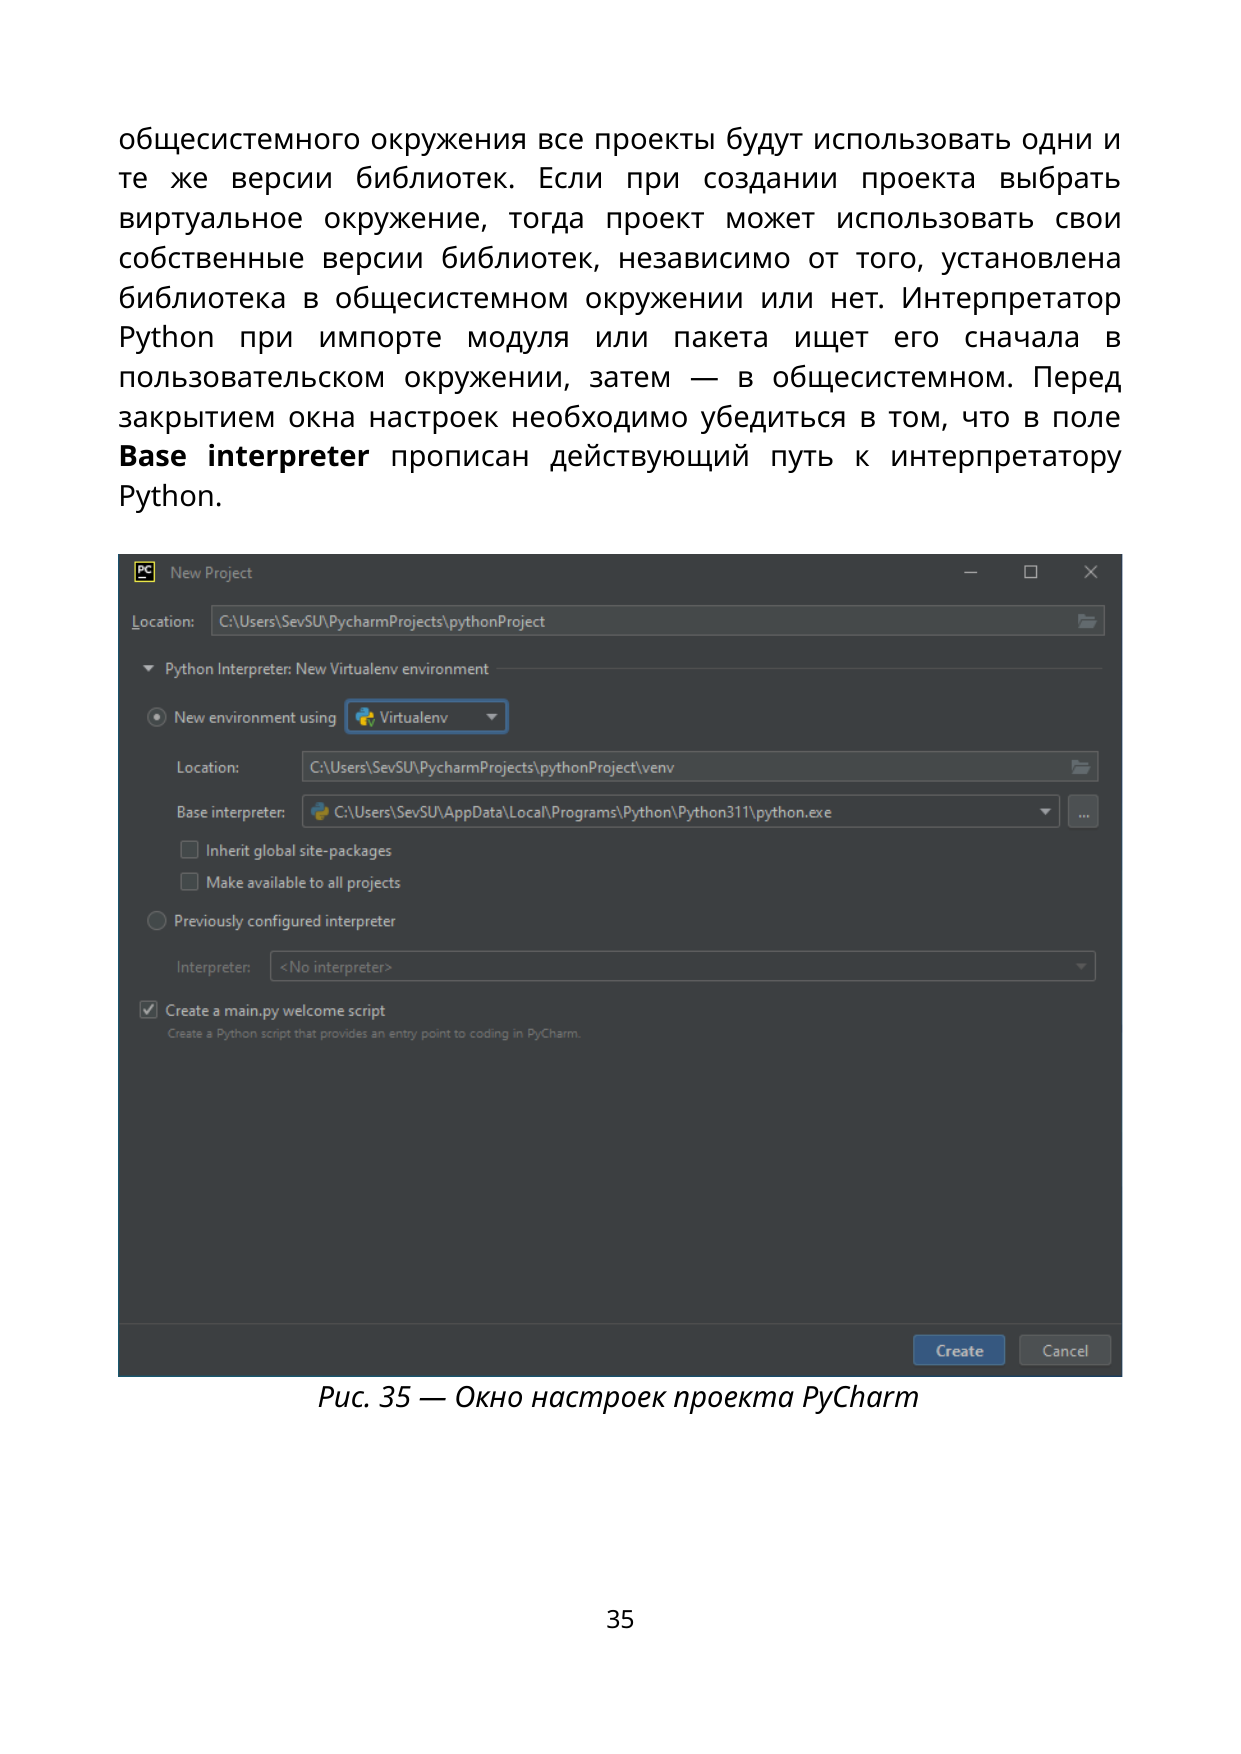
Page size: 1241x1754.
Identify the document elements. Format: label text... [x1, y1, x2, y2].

text общесистемного окружения все проекты будут использовать одни и те же версии библиотек. Если при создании проекта выбрать виртуальное окружение, тогда проект может использовать свои собственные версии библиотек, независимо от того, установлена библиотека в общесистемном окружении или нет. Интерпретатор Python при импорте модуля или пакета ищет его сначала в пользовательском окружении, затем — в общесистемном. Перед закрытием окна настроек необходимо убедиться в том, что в поле Base interpreter прописан действующий путь к интерпретатору Python. [118, 118, 1122, 515]
text Рис. 35 — Окно настроек проекта PyCharm [118, 1377, 1122, 1416]
picture [118, 554, 1123, 1377]
